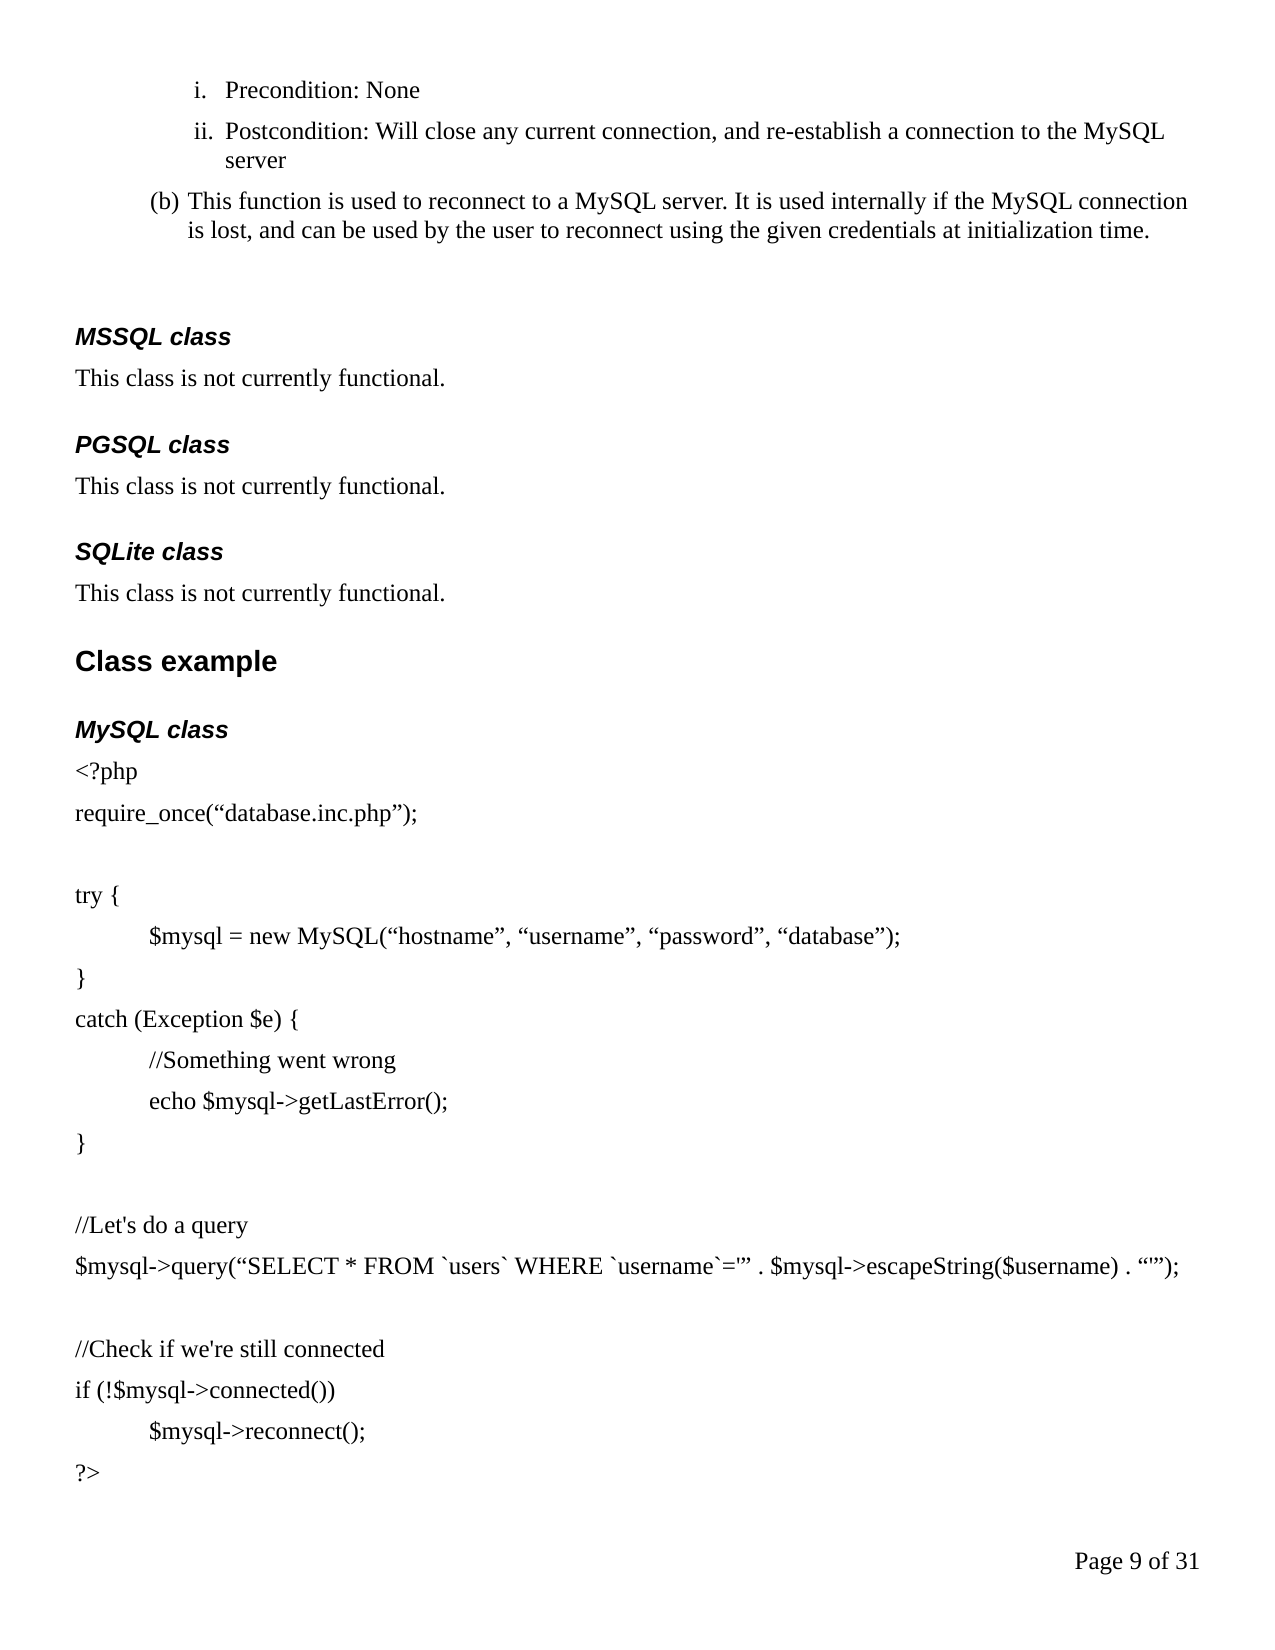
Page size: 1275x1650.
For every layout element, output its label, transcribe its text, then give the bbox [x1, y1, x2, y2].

text //Something went wrong [75, 1045, 1200, 1074]
text This class is not currently functional. [75, 363, 1200, 392]
text //Let's do a query [75, 1210, 1200, 1239]
text $mysql->reconnect(); [75, 1416, 1200, 1445]
text if (!$mysql->connected()) [75, 1375, 1200, 1404]
list Precondition: None [187, 75, 1200, 104]
text } [75, 963, 1200, 991]
text <?php [75, 756, 1200, 785]
text ?> [75, 1458, 1200, 1486]
list This function is used to reconnect to a MySQL server. It is used internally if the MySQL connection is lost, and can be used by the user to reconnect using the given credentials at initialization time. [150, 186, 1200, 244]
text } [75, 1128, 1200, 1156]
text This class is not currently functional. [75, 471, 1200, 499]
text $mysql->query(“SELECT * FROM `users` WHERE `username`='” . $mysql->escapeString($username) . “'”); [75, 1251, 1200, 1280]
subtitle MSSQL class [75, 322, 1200, 351]
subtitle Class example [75, 644, 1200, 678]
text //Check if we're still connected [75, 1334, 1200, 1363]
text $mysql = new MySQL(“hostname”, “username”, “password”, “database”); [75, 921, 1200, 950]
subtitle MySQL class [75, 715, 1200, 744]
text echo $mysql->getLastError(); [75, 1086, 1200, 1115]
list Postcondition: Will close any current connection, and re-establish a connection to the MySQL server [187, 116, 1200, 174]
text try { [75, 880, 1200, 909]
text catch (Exception $e) { [75, 1004, 1200, 1033]
text This class is not currently functional. [75, 578, 1200, 607]
text require_once(“database.inc.php”); [75, 798, 1200, 826]
subtitle SQLite class [75, 537, 1200, 566]
subtitle PGSQL class [75, 430, 1200, 458]
